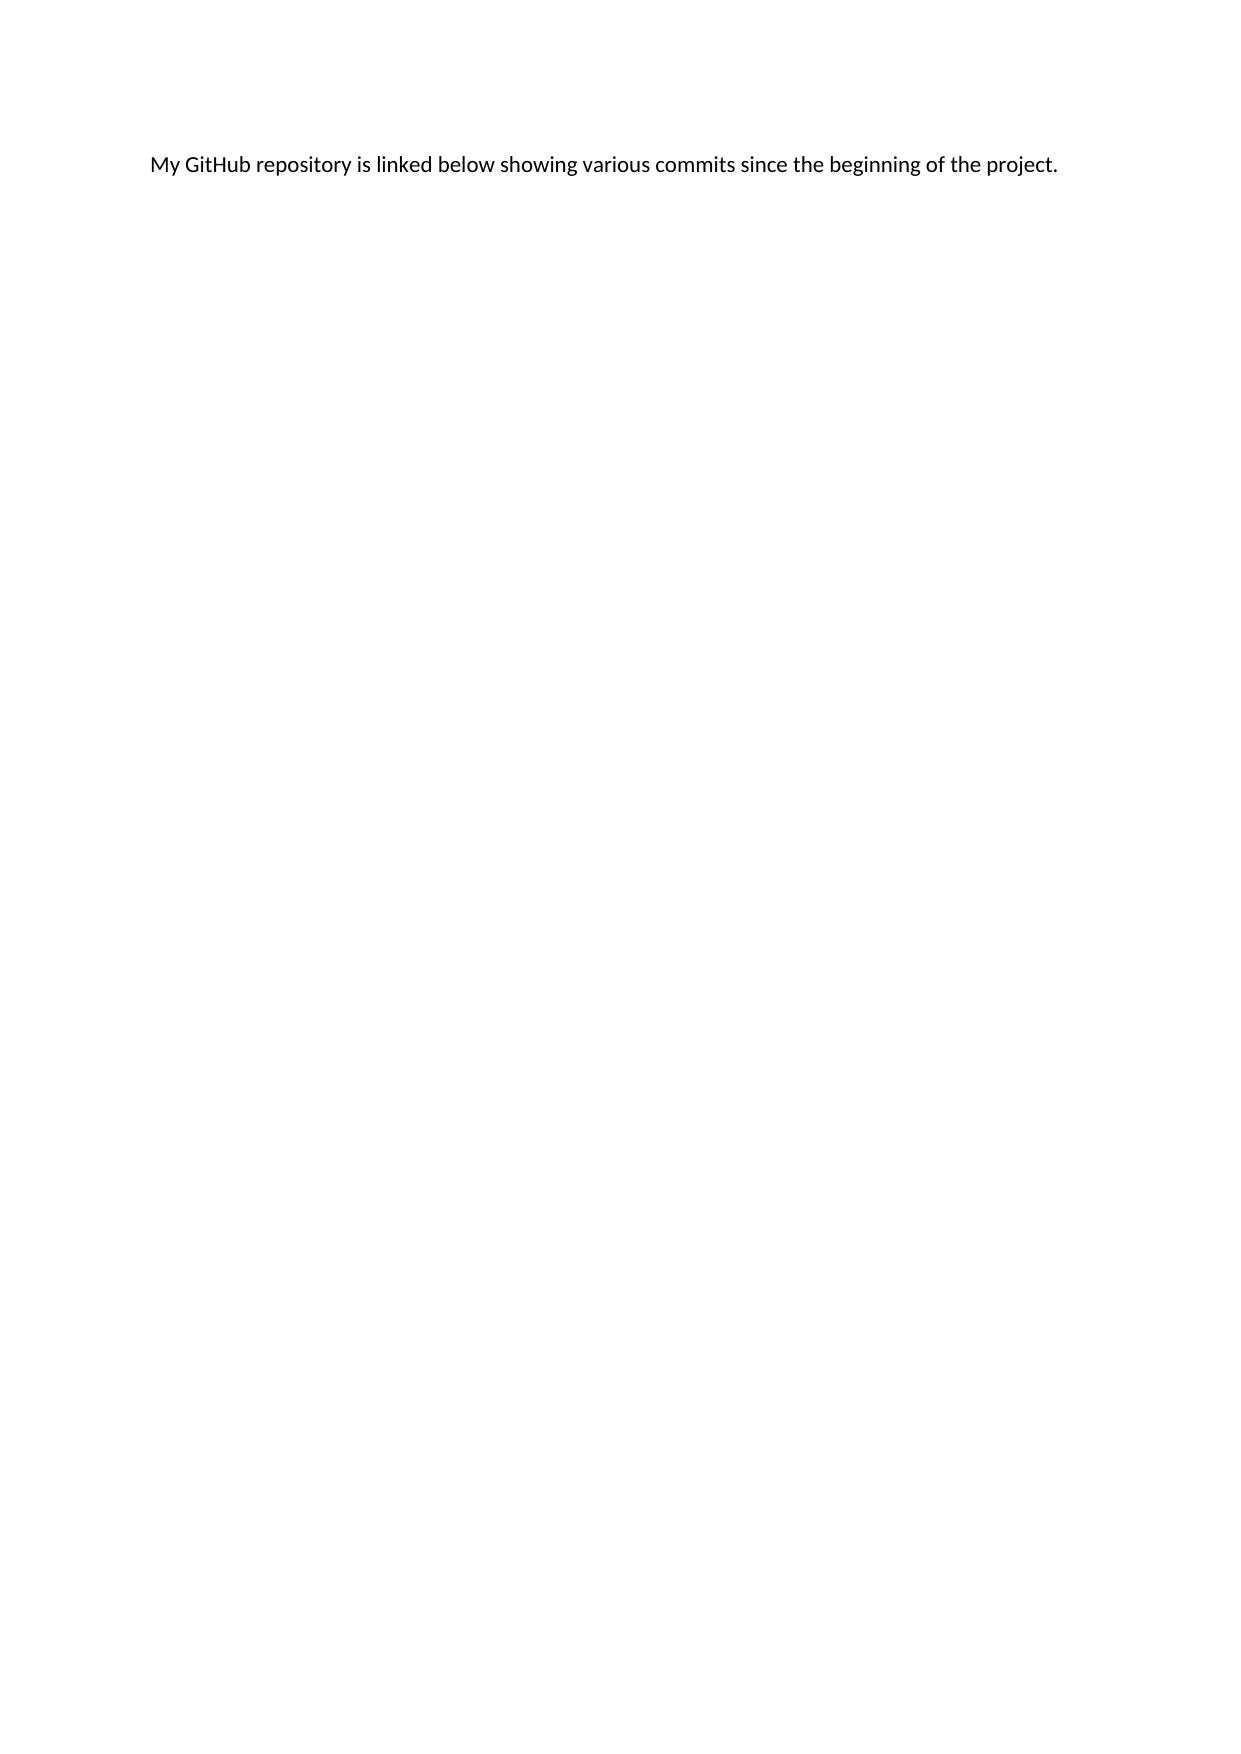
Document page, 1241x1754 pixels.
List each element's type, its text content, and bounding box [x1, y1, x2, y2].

text My GitHub repository is linked below showing various commits since the beginning of the project. [150, 150, 1090, 178]
